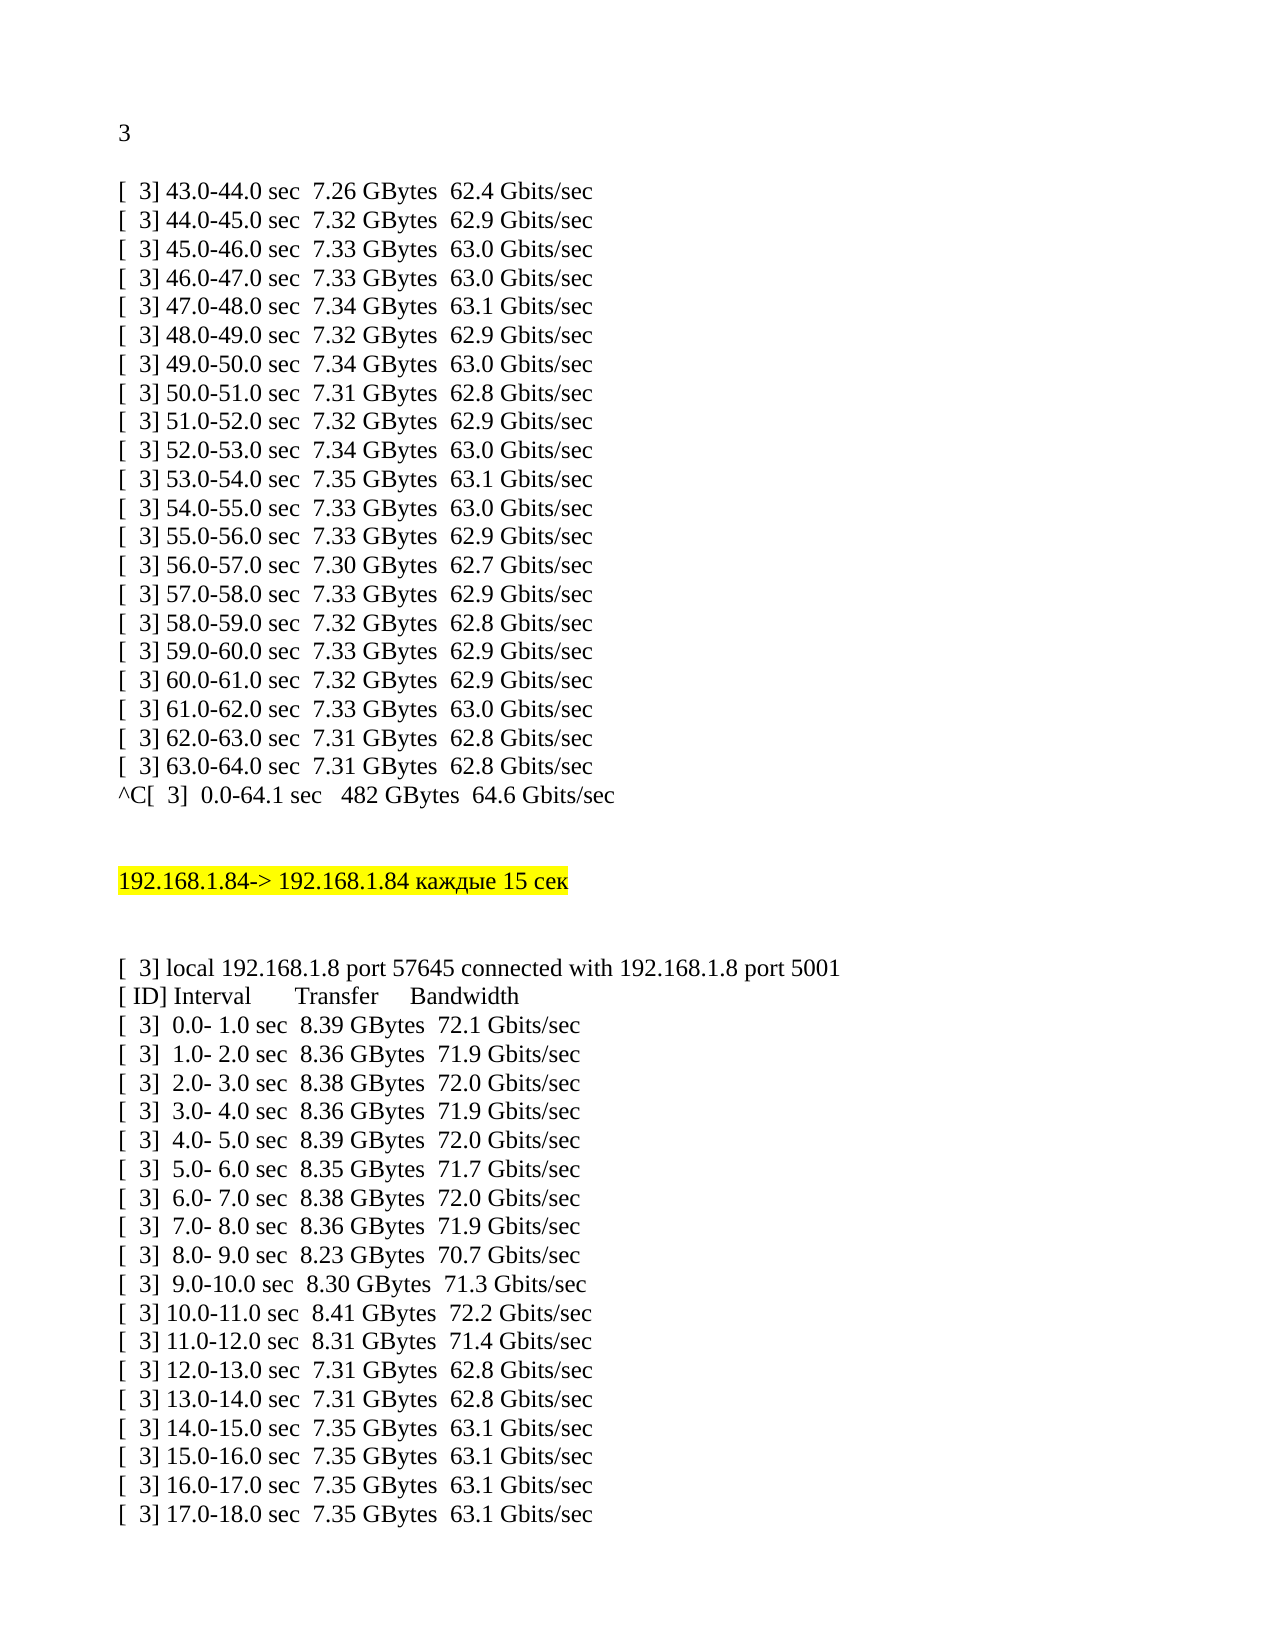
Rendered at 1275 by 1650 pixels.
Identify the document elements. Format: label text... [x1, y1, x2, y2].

text [ 3] 59.0-60.0 sec 7.33 GBytes 62.9 Gbits/sec [118, 636, 1157, 665]
text [ 3] 13.0-14.0 sec 7.31 GBytes 62.8 Gbits/sec [118, 1384, 1157, 1413]
text [ ID] Interval Transfer Bandwidth [118, 981, 1157, 1010]
text [ 3] 2.0- 3.0 sec 8.38 GBytes 72.0 Gbits/sec [118, 1068, 1157, 1096]
text [ 3] 53.0-54.0 sec 7.35 GBytes 63.1 Gbits/sec [118, 464, 1157, 493]
text [ 3] 17.0-18.0 sec 7.35 GBytes 63.1 Gbits/sec [118, 1499, 1157, 1528]
text [ 3] 45.0-46.0 sec 7.33 GBytes 63.0 Gbits/sec [118, 234, 1157, 263]
text [ 3] 3.0- 4.0 sec 8.36 GBytes 71.9 Gbits/sec [118, 1096, 1157, 1125]
text [ 3] 57.0-58.0 sec 7.33 GBytes 62.9 Gbits/sec [118, 579, 1157, 608]
text [ 3] 56.0-57.0 sec 7.30 GBytes 62.7 Gbits/sec [118, 550, 1157, 579]
text [ 3] 54.0-55.0 sec 7.33 GBytes 63.0 Gbits/sec [118, 493, 1157, 521]
text 192.168.1.84-> 192.168.1.84 каждые 15 сек [118, 866, 1157, 895]
text [ 3] 62.0-63.0 sec 7.31 GBytes 62.8 Gbits/sec [118, 723, 1157, 751]
text [ 3] 6.0- 7.0 sec 8.38 GBytes 72.0 Gbits/sec [118, 1183, 1157, 1211]
text [ 3] 51.0-52.0 sec 7.32 GBytes 62.9 Gbits/sec [118, 406, 1157, 435]
text [ 3] 0.0- 1.0 sec 8.39 GBytes 72.1 Gbits/sec [118, 1010, 1157, 1039]
text [ 3] 16.0-17.0 sec 7.35 GBytes 63.1 Gbits/sec [118, 1470, 1157, 1499]
text [ 3] 50.0-51.0 sec 7.31 GBytes 62.8 Gbits/sec [118, 378, 1157, 406]
text ^C[ 3] 0.0-64.1 sec 482 GBytes 64.6 Gbits/sec [118, 780, 1157, 809]
text [ 3] 44.0-45.0 sec 7.32 GBytes 62.9 Gbits/sec [118, 205, 1157, 234]
text [ 3] 8.0- 9.0 sec 8.23 GBytes 70.7 Gbits/sec [118, 1240, 1157, 1269]
text [ 3] 49.0-50.0 sec 7.34 GBytes 63.0 Gbits/sec [118, 349, 1157, 378]
text [ 3] 11.0-12.0 sec 8.31 GBytes 71.4 Gbits/sec [118, 1326, 1157, 1355]
text [ 3] 10.0-11.0 sec 8.41 GBytes 72.2 Gbits/sec [118, 1298, 1157, 1326]
text [ 3] 61.0-62.0 sec 7.33 GBytes 63.0 Gbits/sec [118, 694, 1157, 723]
text [ 3] 58.0-59.0 sec 7.32 GBytes 62.8 Gbits/sec [118, 608, 1157, 636]
text [ 3] 9.0-10.0 sec 8.30 GBytes 71.3 Gbits/sec [118, 1269, 1157, 1298]
text [ 3] 52.0-53.0 sec 7.34 GBytes 63.0 Gbits/sec [118, 435, 1157, 464]
text [ 3] 14.0-15.0 sec 7.35 GBytes 63.1 Gbits/sec [118, 1413, 1157, 1441]
text [ 3] 48.0-49.0 sec 7.32 GBytes 62.9 Gbits/sec [118, 320, 1157, 349]
text [ 3] 5.0- 6.0 sec 8.35 GBytes 71.7 Gbits/sec [118, 1154, 1157, 1183]
text [ 3] 7.0- 8.0 sec 8.36 GBytes 71.9 Gbits/sec [118, 1211, 1157, 1240]
text [ 3] 43.0-44.0 sec 7.26 GBytes 62.4 Gbits/sec [118, 176, 1157, 205]
text [ 3] 15.0-16.0 sec 7.35 GBytes 63.1 Gbits/sec [118, 1441, 1157, 1470]
text [ 3] 1.0- 2.0 sec 8.36 GBytes 71.9 Gbits/sec [118, 1039, 1157, 1068]
text [ 3] 60.0-61.0 sec 7.32 GBytes 62.9 Gbits/sec [118, 665, 1157, 694]
text [ 3] 55.0-56.0 sec 7.33 GBytes 62.9 Gbits/sec [118, 521, 1157, 550]
text [ 3] 63.0-64.0 sec 7.31 GBytes 62.8 Gbits/sec [118, 751, 1157, 780]
text [ 3] 47.0-48.0 sec 7.34 GBytes 63.1 Gbits/sec [118, 291, 1157, 320]
text [ 3] local 192.168.1.8 port 57645 connected with 192.168.1.8 port 5001 [118, 953, 1157, 981]
text [ 3] 4.0- 5.0 sec 8.39 GBytes 72.0 Gbits/sec [118, 1125, 1157, 1154]
text [ 3] 46.0-47.0 sec 7.33 GBytes 63.0 Gbits/sec [118, 263, 1157, 291]
text [ 3] 12.0-13.0 sec 7.31 GBytes 62.8 Gbits/sec [118, 1355, 1157, 1384]
